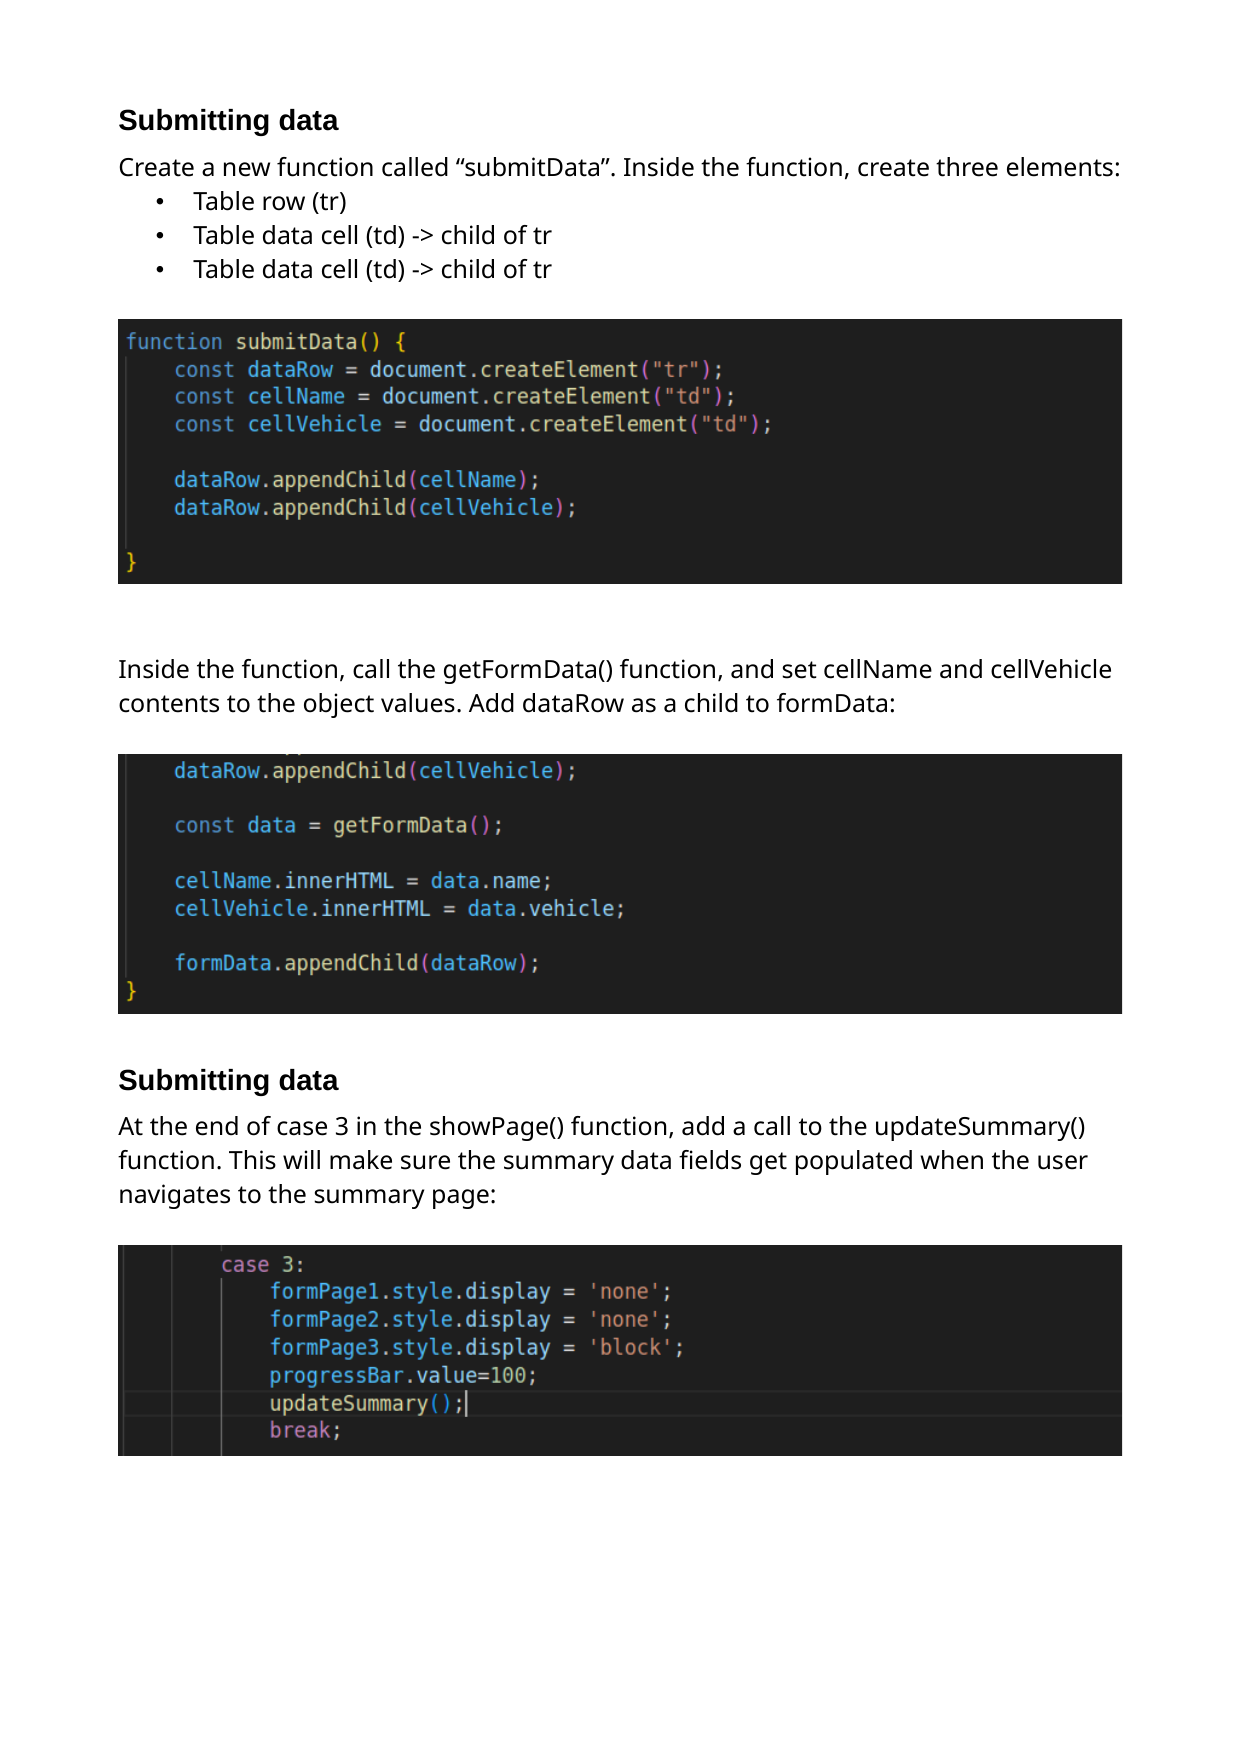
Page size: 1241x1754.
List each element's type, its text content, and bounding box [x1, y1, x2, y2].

list Table data cell (td) -> child of tr [156, 217, 1122, 251]
picture [118, 1245, 1123, 1456]
subtitle Submitting data [118, 1063, 1122, 1096]
subtitle Submitting data [118, 103, 1122, 137]
text At the end of case 3 in the showPage() function, add a call to the updateSummary() function. This will make sure the summary data fields get populated when the user navigates to the summary page: [118, 1109, 1122, 1211]
text Create a new function called “submitData”. Inside the function, create three elements: [118, 149, 1122, 183]
picture [118, 754, 1123, 1014]
text Inside the function, call the getFormData() function, and set cellName and cellVehicle contents to the object values. Add dataRow as a child to formData: [118, 652, 1122, 720]
picture [118, 319, 1123, 584]
list Table data cell (td) -> child of tr [156, 251, 1122, 285]
list Table row (tr) [156, 183, 1122, 217]
